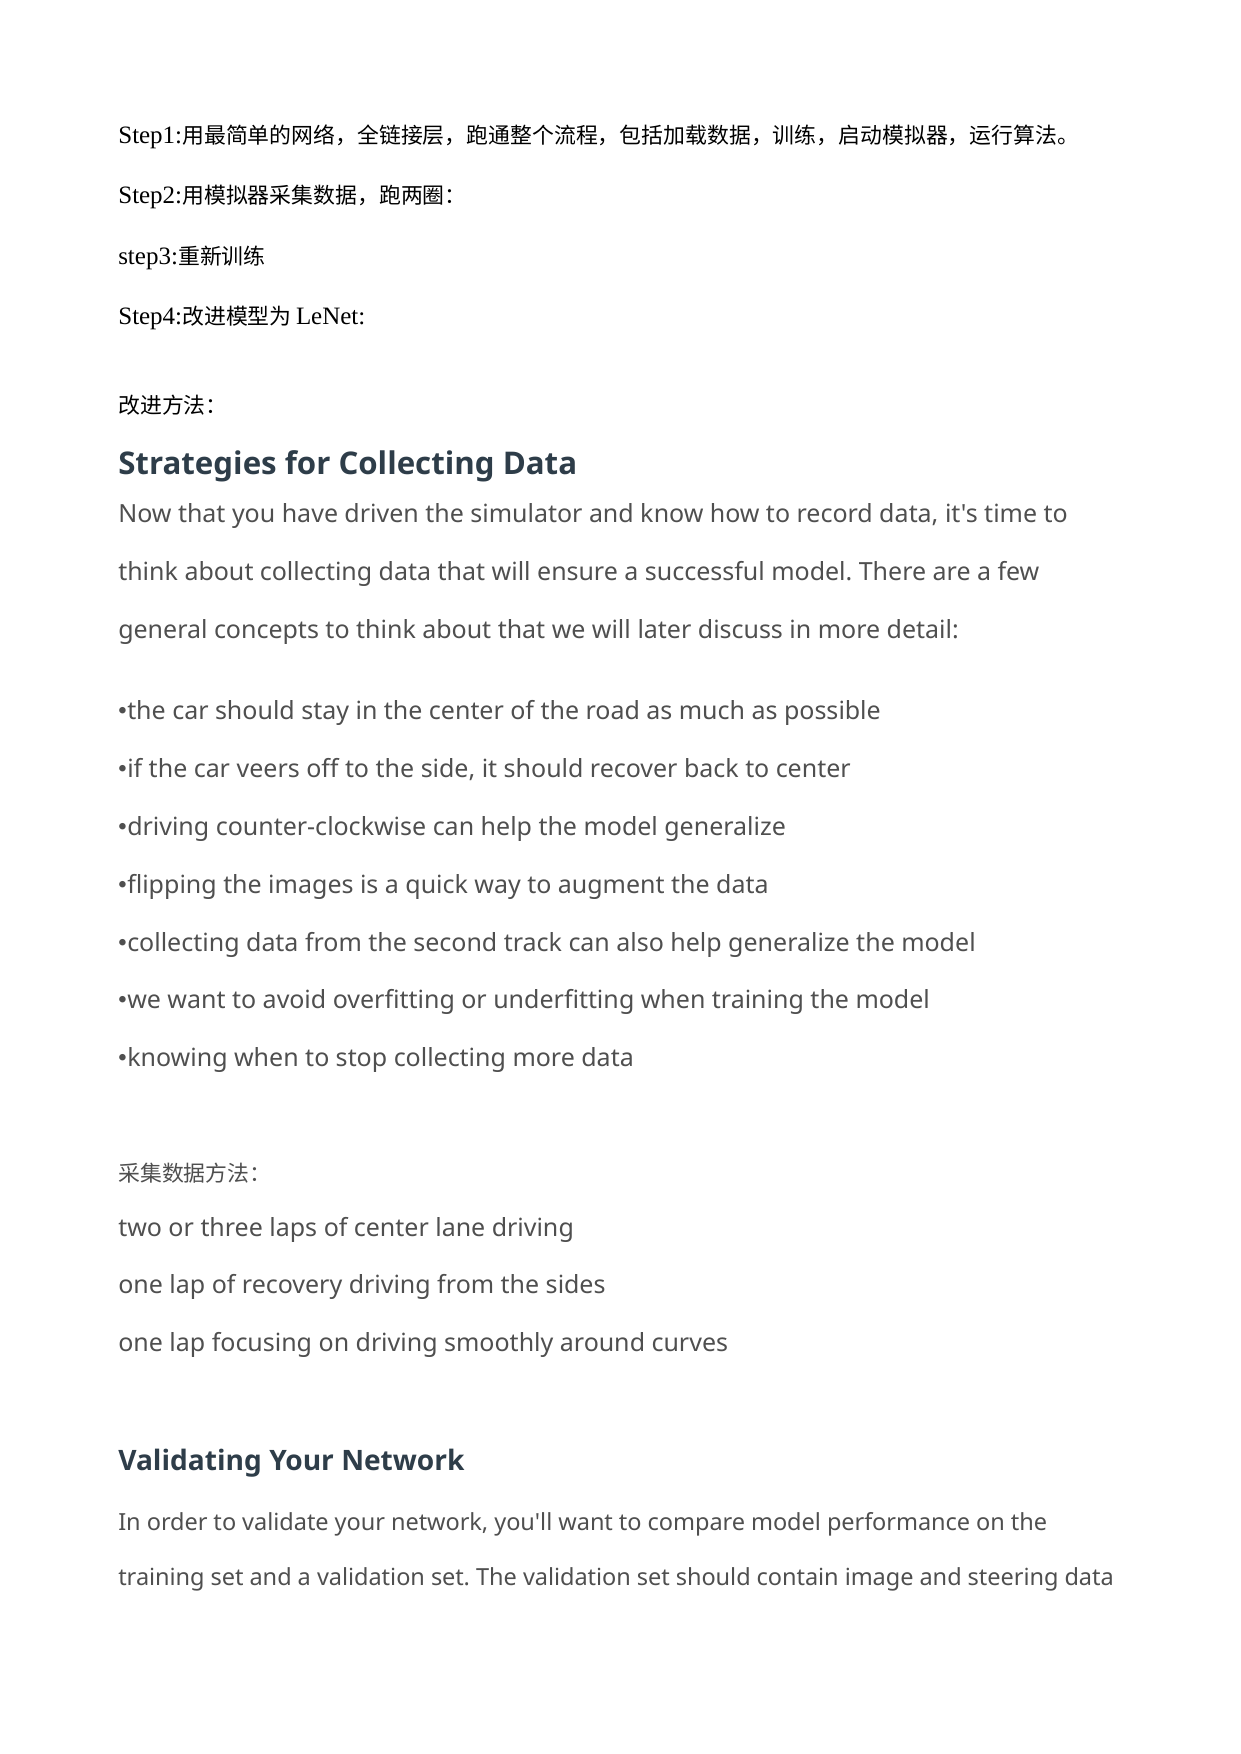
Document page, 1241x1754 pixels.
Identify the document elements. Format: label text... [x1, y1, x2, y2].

text In order to validate your network, you'll want to compare model performance on the training set and a validation set. The validation set should contain image and steering data [118, 1506, 1122, 1592]
text 采集数据方法： [118, 1156, 1122, 1187]
text step3:重新训练 [118, 239, 1122, 271]
list knowing when to stop collecting more data [118, 1040, 1122, 1074]
list we want to avoid overfitting or underfitting when training the model [118, 982, 1122, 1016]
list if the car veers off to the side, it should recover back to center [118, 751, 1122, 785]
subtitle Strategies for Collecting Data [118, 441, 1122, 484]
list the car should stay in the center of the road as much as possible [118, 693, 1122, 727]
text Step1:用最简单的网络，全链接层，跑通整个流程，包括加载数据，训练，启动模拟器，运行算法。 [118, 118, 1122, 150]
subtitle Validating Your Network [118, 1441, 1122, 1479]
list collecting data from the second track can also help generalize the model [118, 924, 1122, 958]
text Step2:用模拟器采集数据，跑两圈： [118, 178, 1122, 210]
text one lap focusing on driving smoothly around curves [118, 1325, 1122, 1359]
list flipping the images is a quick way to augment the data [118, 866, 1122, 901]
text one lap of recovery driving from the sides [118, 1267, 1122, 1301]
list driving counter-clockwise can help the model generalize [118, 809, 1122, 843]
text Now that you have driven the simulator and know how to record data, it's time to think about collecting data that will ensure a successful model. There are a few general concepts to think about that we will later discuss in more detail: [118, 496, 1122, 646]
text 改进方法： [118, 388, 1122, 420]
text two or three laps of center lane driving [118, 1209, 1122, 1243]
text Step4:改进模型为LeNet: [118, 299, 1122, 331]
